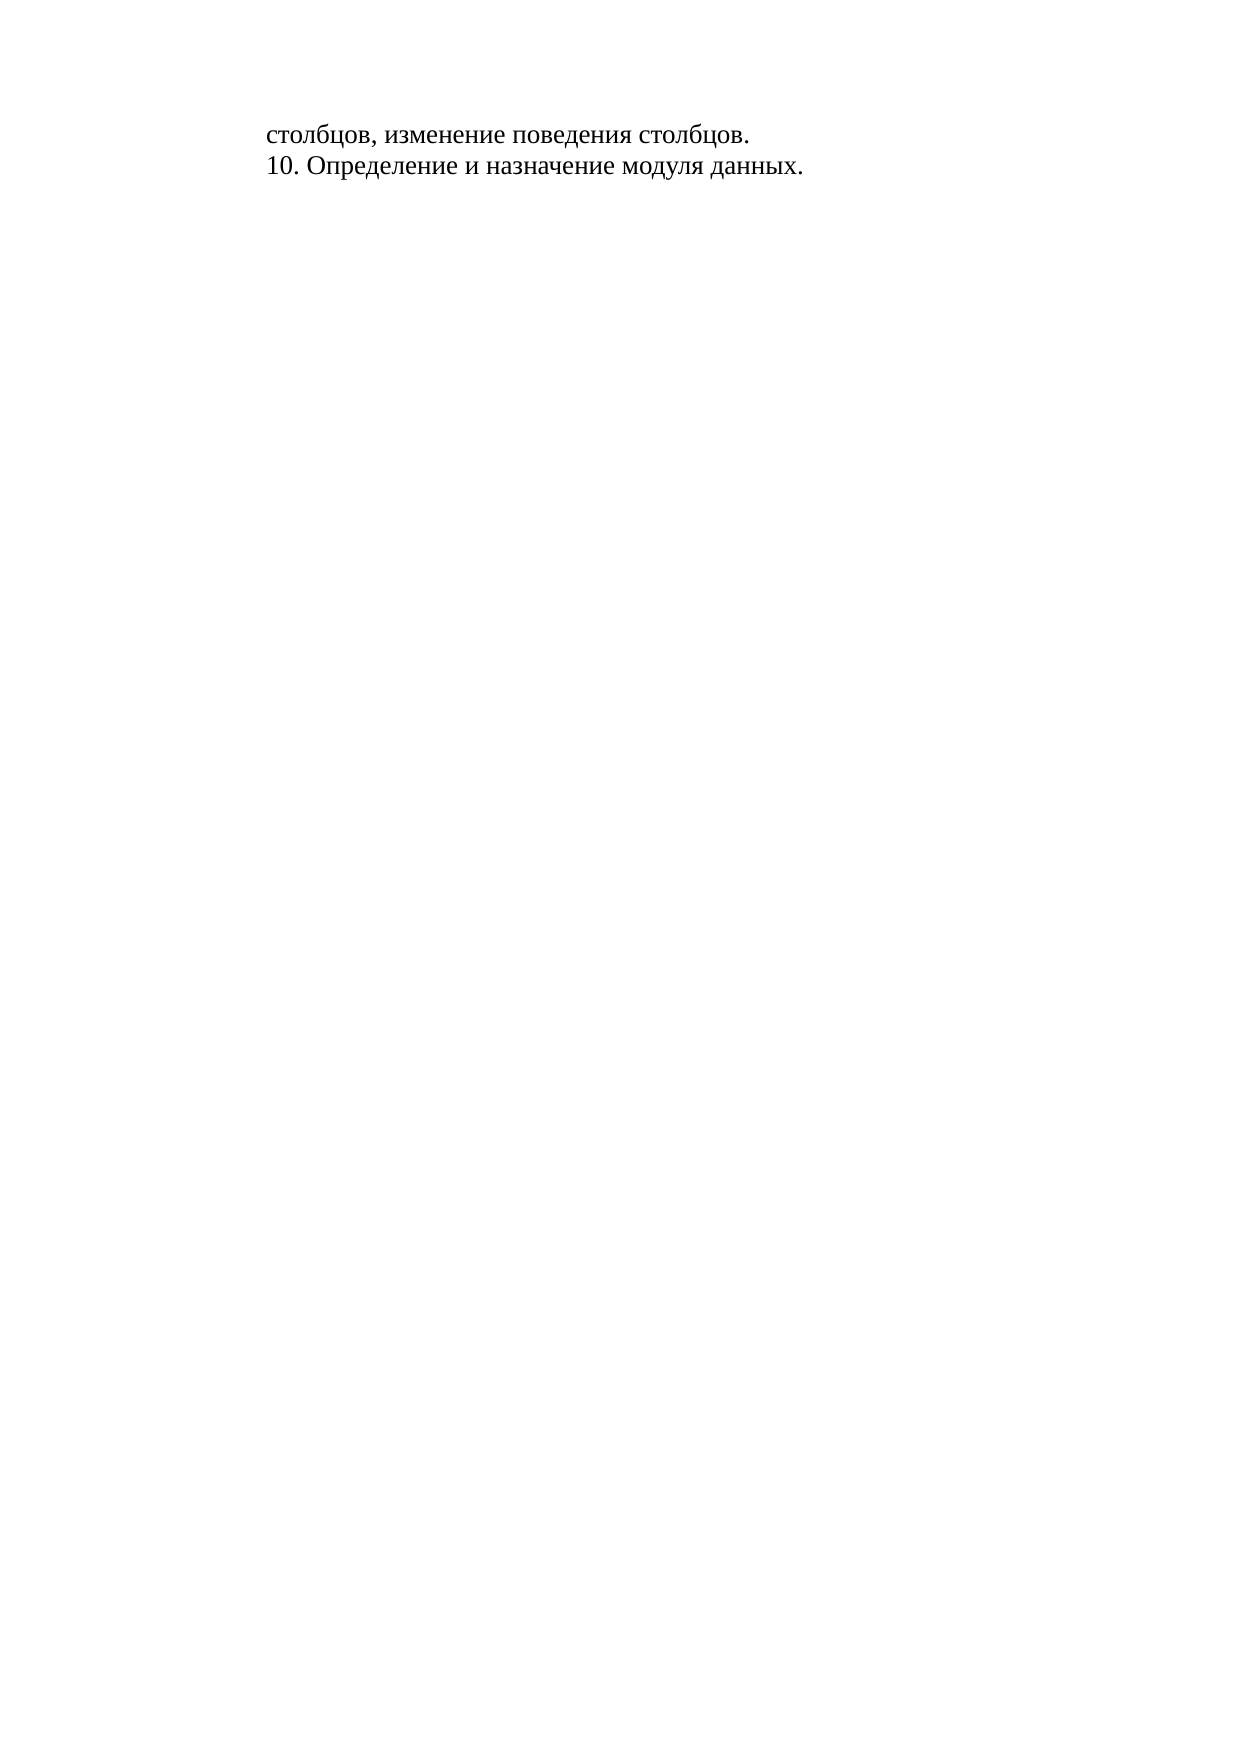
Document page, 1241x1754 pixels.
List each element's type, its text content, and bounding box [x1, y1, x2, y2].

list Определение и назначение модуля данных. [266, 149, 1181, 180]
list столбцов, изменение поведения столбцов. [266, 118, 1181, 149]
